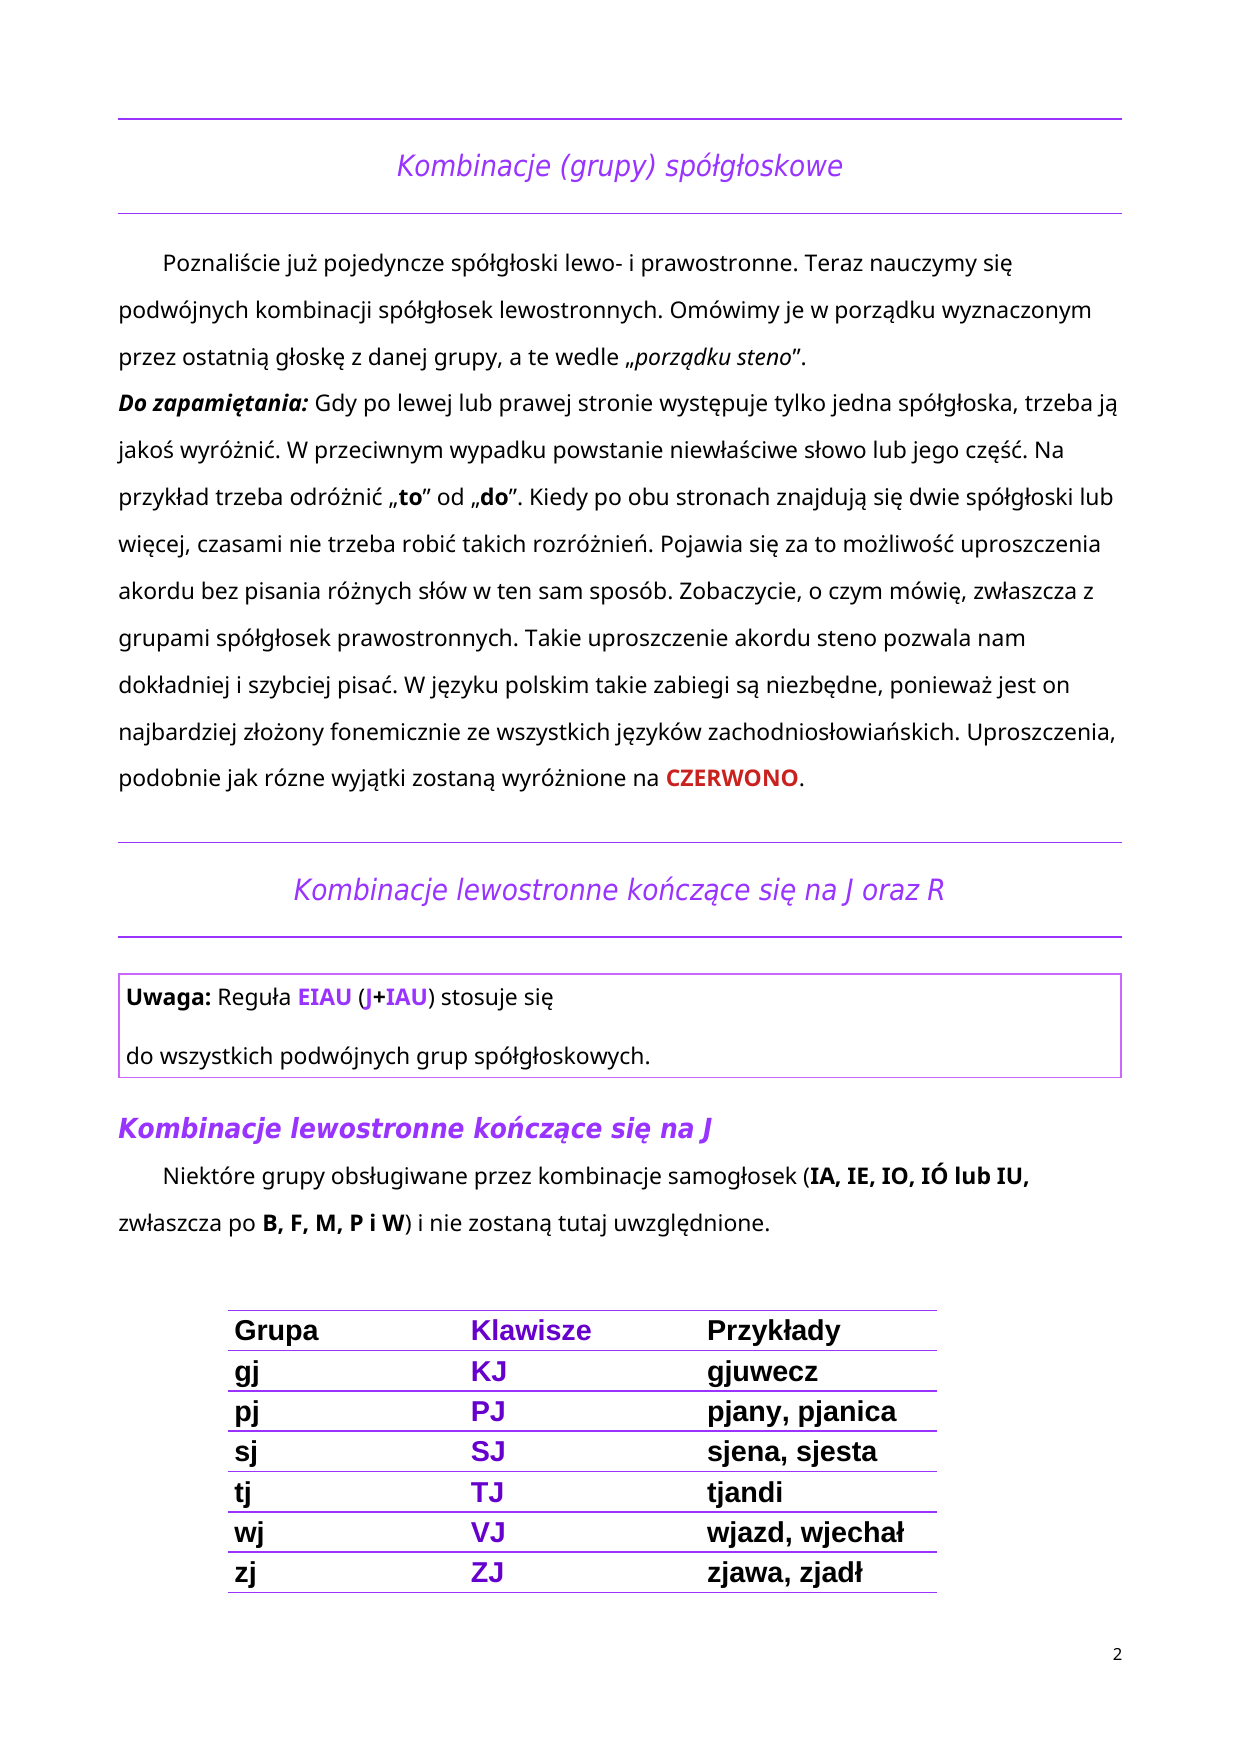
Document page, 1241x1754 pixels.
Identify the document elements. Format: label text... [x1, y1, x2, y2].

table_cell pj [228, 1392, 465, 1430]
table_cell ZJ [465, 1553, 701, 1592]
table_header Przykłady [701, 1311, 937, 1350]
subtitle Kombinacje (grupy) spółgłoskowe [118, 120, 1122, 213]
text do wszystkich podwójnych grup spółgłoskowych. [120, 1032, 1120, 1077]
table_cell zj [228, 1553, 465, 1592]
table_cell gjuwecz [701, 1351, 937, 1390]
table_header Klawisze [465, 1311, 701, 1350]
table_cell wjazd, wjechał [701, 1513, 937, 1551]
subtitle Kombinacje lewostronne kończące się na J oraz R [118, 843, 1122, 936]
table_cell KJ [465, 1351, 701, 1390]
table_cell sj [228, 1432, 465, 1471]
table_cell wj [228, 1513, 465, 1551]
table_cell gj [228, 1351, 465, 1390]
table_cell SJ [465, 1432, 701, 1471]
table_cell pjany, pjanica [701, 1392, 937, 1430]
text Uwaga: Reguła EIAU (J+IAU) stosuje się [120, 975, 1120, 1012]
table_cell VJ [465, 1513, 701, 1551]
table_cell sjena, sjesta [701, 1432, 937, 1471]
table_cell tj [228, 1472, 465, 1511]
table_cell zjawa, zjadł [701, 1553, 937, 1592]
table_cell TJ [465, 1472, 701, 1511]
text Niektóre grupy obsługiwane przez kombinacje samogłosek (IA, IE, IO, IÓ lub IU, zwłaszcza po B, F, M, P i W) i nie zostaną tutaj uwzględnione. [118, 1160, 1122, 1238]
table_cell tjandi [701, 1472, 937, 1511]
text Poznaliście już pojedyncze spółgłoski lewo- i prawostronne. Teraz nauczymy się podwójnych kombinacji spółgłosek lewostronnych. Omówimy je w porządku wyznaczonym przez ostatnią głoskę z danej grupy, a te wedle „porządku steno”. Do zapamiętania: Gdy po lewej lub prawej stronie występuje tylko jedna spółgłoska, trzeba ją jakoś wyróżnić. W przeciwnym wypadku powstanie niewłaściwe słowo lub jego część. Na przykład trzeba odróżnić „to” od „do”. Kiedy po obu stronach znajdują się dwie spółgłoski lub więcej, czasami nie trzeba robić takich rozróżnień. Pojawia się za to możliwość uproszczenia akordu bez pisania różnych słów w ten sam sposób. Zobaczycie, o czym mówię, zwłaszcza z grupami spółgłosek prawostronnych. Takie uproszczenie akordu steno pozwala nam dokładniej i szybciej pisać. W języku polskim takie zabiegi są niezbędne, ponieważ jest on najbardziej złożony fonemicznie ze wszystkich języków zachodniosłowiańskich. Uproszczenia, podobnie jak rózne wyjątki zostaną wyróżnione na CZERWONO. [118, 247, 1122, 794]
table_header Grupa [228, 1311, 465, 1350]
subtitle Kombinacje lewostronne kończące się na J [118, 1112, 1122, 1145]
table_cell PJ [465, 1392, 701, 1430]
